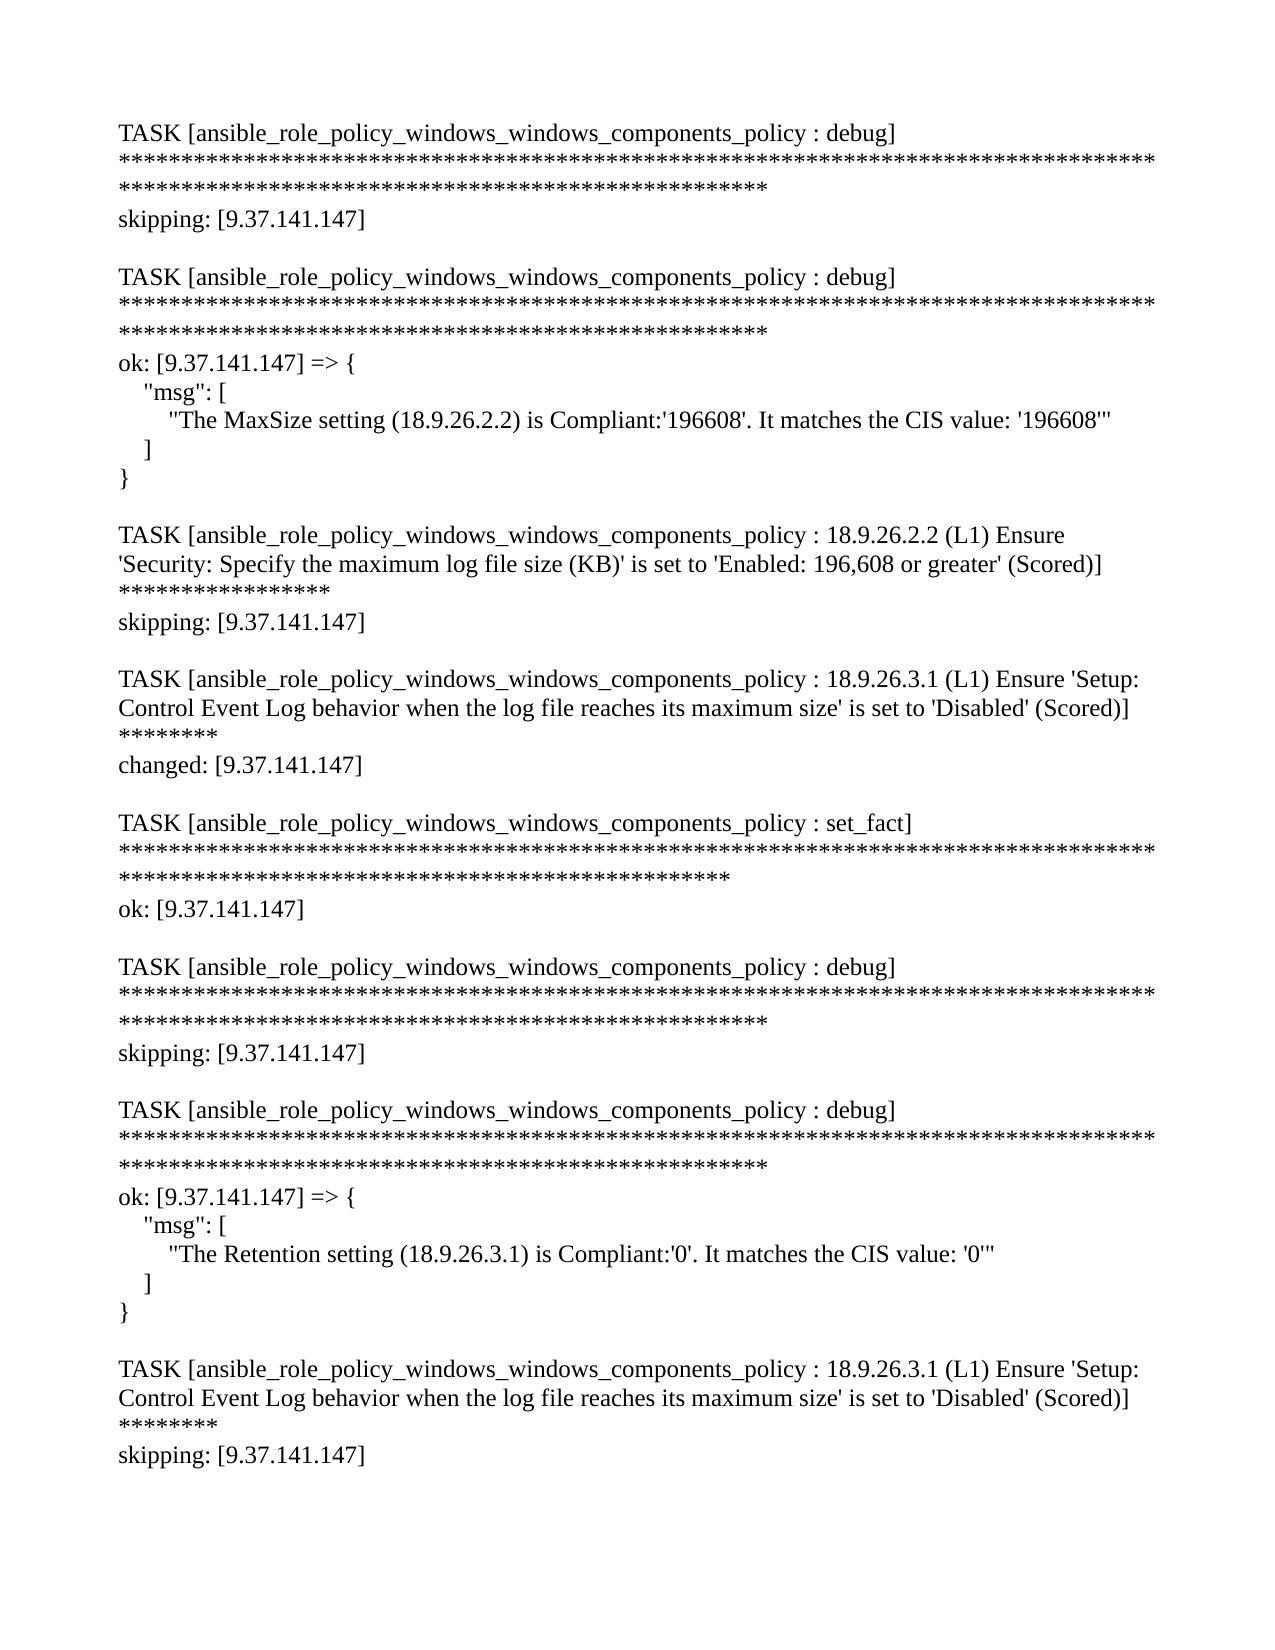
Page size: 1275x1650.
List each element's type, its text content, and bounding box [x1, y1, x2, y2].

text TASK [ansible_role_policy_windows_windows_components_policy : 18.9.26.3.1 (L1) Ensure 'Setup: Control Event Log behavior when the log file reaches its maximum size' is set to 'Disabled' (Scored)] ******** [118, 664, 1157, 751]
text TASK [ansible_role_policy_windows_windows_components_policy : set_fact] ************************************************************************************************************************************ [118, 808, 1157, 894]
text changed: [9.37.141.147] [118, 751, 1157, 779]
text ok: [9.37.141.147] [118, 894, 1157, 923]
text TASK [ansible_role_policy_windows_windows_components_policy : debug] *************************************************************************************************************************************** [118, 952, 1157, 1038]
text ] [118, 1268, 1157, 1297]
text TASK [ansible_role_policy_windows_windows_components_policy : 18.9.26.3.1 (L1) Ensure 'Setup: Control Event Log behavior when the log file reaches its maximum size' is set to 'Disabled' (Scored)] ******** [118, 1354, 1157, 1441]
text TASK [ansible_role_policy_windows_windows_components_policy : 18.9.26.2.2 (L1) Ensure 'Security: Specify the maximum log file size (KB)' is set to 'Enabled: 196,608 or greater' (Scored)] ***************** [118, 521, 1157, 607]
text TASK [ansible_role_policy_windows_windows_components_policy : debug] *************************************************************************************************************************************** [118, 262, 1157, 348]
text } [118, 463, 1157, 492]
text TASK [ansible_role_policy_windows_windows_components_policy : debug] *************************************************************************************************************************************** [118, 118, 1157, 204]
text TASK [ansible_role_policy_windows_windows_components_policy : debug] *************************************************************************************************************************************** [118, 1096, 1157, 1182]
text skipping: [9.37.141.147] [118, 607, 1157, 636]
text ] [118, 434, 1157, 463]
text "msg": [ [118, 1211, 1157, 1239]
text "The MaxSize setting (18.9.26.2.2) is Compliant:'196608'. It matches the CIS value: '196608'" [118, 406, 1157, 434]
text skipping: [9.37.141.147] [118, 1441, 1157, 1469]
text "msg": [ [118, 377, 1157, 406]
text ok: [9.37.141.147] => { [118, 1182, 1157, 1211]
text "The Retention setting (18.9.26.3.1) is Compliant:'0'. It matches the CIS value: '0'" [118, 1239, 1157, 1268]
text skipping: [9.37.141.147] [118, 204, 1157, 233]
text ok: [9.37.141.147] => { [118, 348, 1157, 377]
text skipping: [9.37.141.147] [118, 1038, 1157, 1067]
text } [118, 1297, 1157, 1326]
